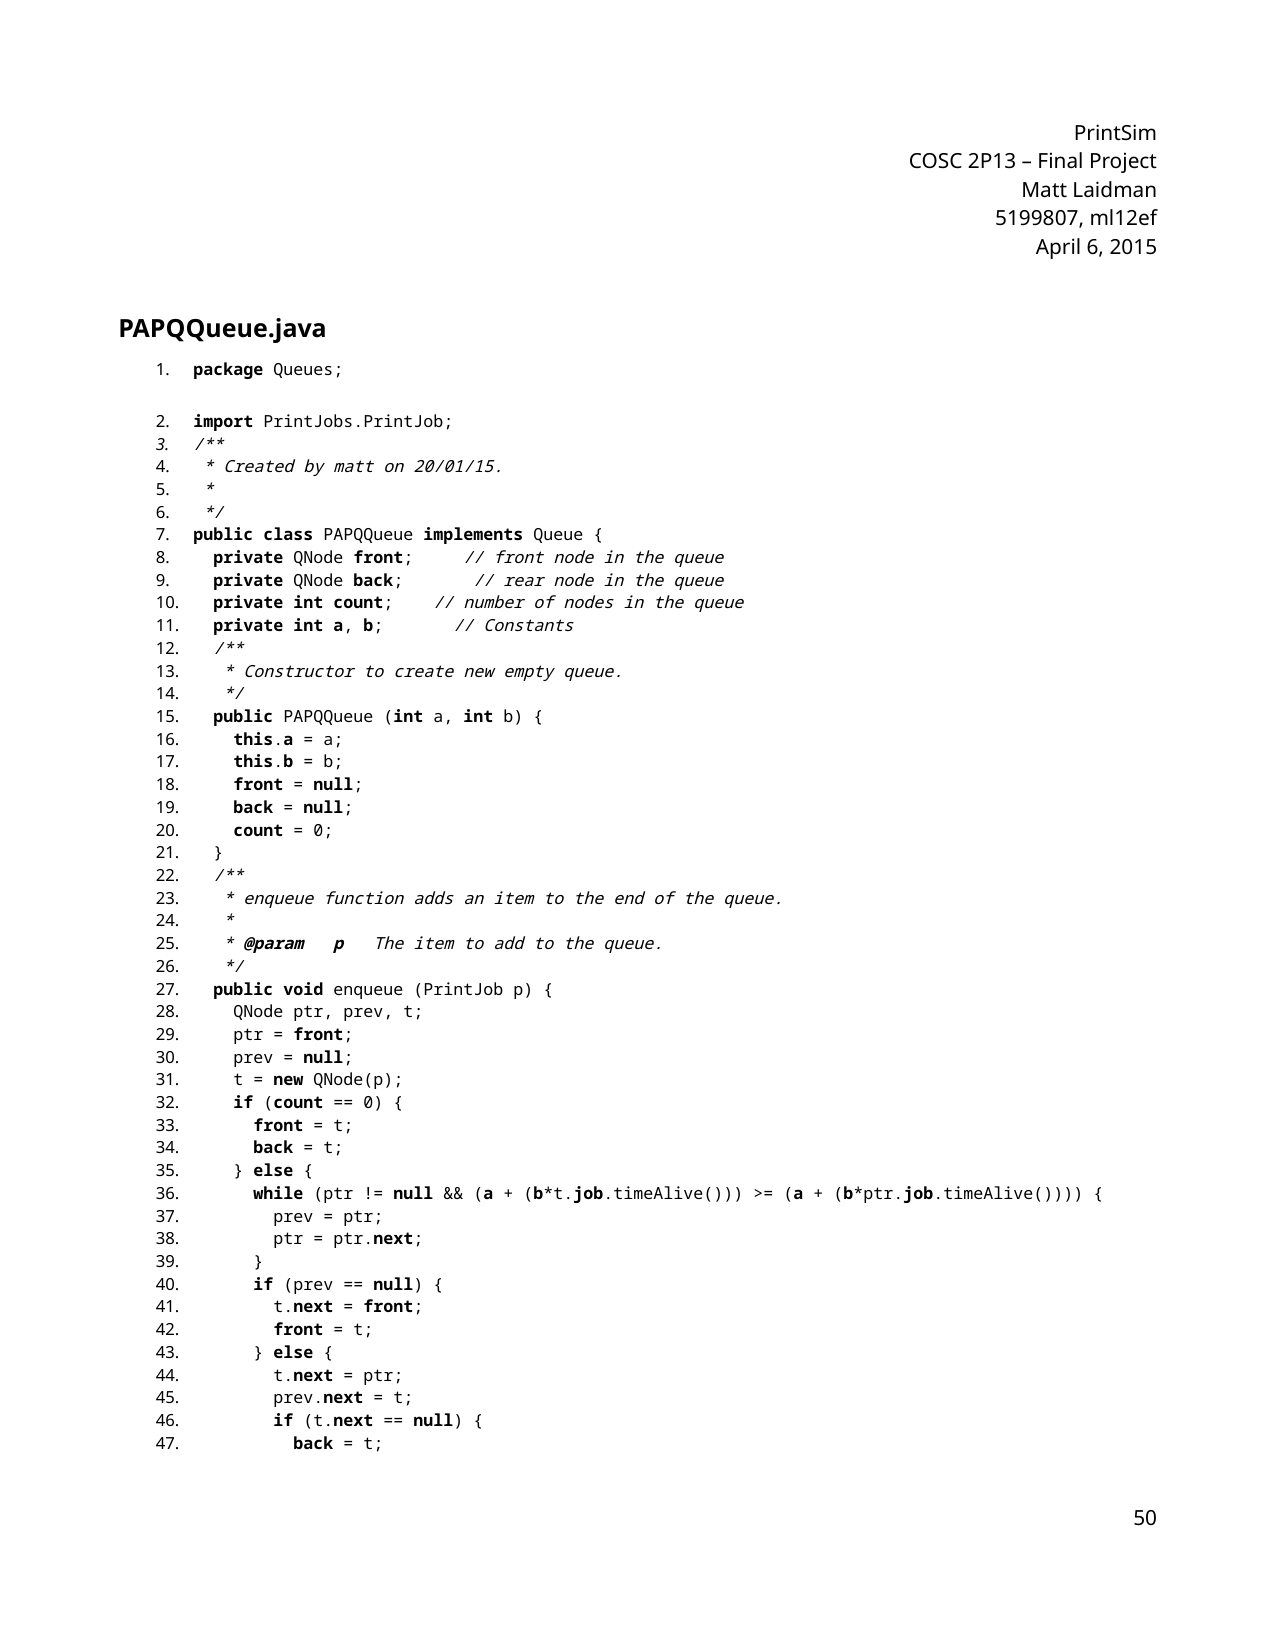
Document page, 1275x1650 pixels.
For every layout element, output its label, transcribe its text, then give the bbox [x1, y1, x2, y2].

list * [156, 477, 1157, 500]
list front = null; [156, 773, 1157, 795]
list ptr = ptr.next; [156, 1227, 1157, 1249]
list count = 0; [156, 818, 1157, 841]
list if (t.next == null) { [156, 1408, 1157, 1431]
list private QNode back; // rear node in the queue [156, 568, 1157, 591]
list /** [156, 863, 1157, 886]
subtitle PAPQQueue.java [118, 311, 1157, 345]
list QNode ptr, prev, t; [156, 1000, 1157, 1022]
list * Constructor to create new empty queue. [156, 659, 1157, 682]
list * Created by matt on 20/01/15. [156, 455, 1157, 477]
list back = t; [156, 1136, 1157, 1159]
list while (ptr != null && (a + (b*t.job.timeAlive())) >= (a + (b*ptr.job.timeAlive()))) { [156, 1181, 1157, 1204]
list t.next = ptr; [156, 1363, 1157, 1386]
list private int count; // number of nodes in the queue [156, 591, 1157, 614]
list * @param p The item to add to the queue. [156, 932, 1157, 954]
list public void enqueue (PrintJob p) { [156, 977, 1157, 1000]
list */ [156, 682, 1157, 704]
list prev = ptr; [156, 1204, 1157, 1227]
list public PAPQQueue (int a, int b) { [156, 704, 1157, 727]
list prev.next = t; [156, 1386, 1157, 1408]
list } [156, 1249, 1157, 1272]
list if (prev == null) { [156, 1272, 1157, 1295]
list } else { [156, 1340, 1157, 1363]
list */ [156, 500, 1157, 523]
list } [156, 841, 1157, 863]
list this.a = a; [156, 727, 1157, 750]
list */ [156, 954, 1157, 977]
list t.next = front; [156, 1295, 1157, 1318]
list ptr = front; [156, 1022, 1157, 1045]
list /** [156, 636, 1157, 659]
list } else { [156, 1159, 1157, 1181]
list prev = null; [156, 1045, 1157, 1068]
list public class PAPQQueue implements Queue { [156, 523, 1157, 546]
list t = new QNode(p); [156, 1068, 1157, 1091]
list * enqueue function adds an item to the end of the queue. [156, 886, 1157, 909]
list this.b = b; [156, 750, 1157, 773]
list front = t; [156, 1318, 1157, 1340]
list package Queues; [156, 357, 1157, 380]
list /** [156, 432, 1157, 455]
list back = t; [156, 1431, 1157, 1454]
list import PrintJobs.PrintJob; [156, 409, 1157, 432]
list private int a, b; // Constants [156, 614, 1157, 636]
list if (count == 0) { [156, 1091, 1157, 1113]
list private QNode front; // front node in the queue [156, 546, 1157, 568]
list * [156, 909, 1157, 932]
list front = t; [156, 1113, 1157, 1136]
list back = null; [156, 795, 1157, 818]
